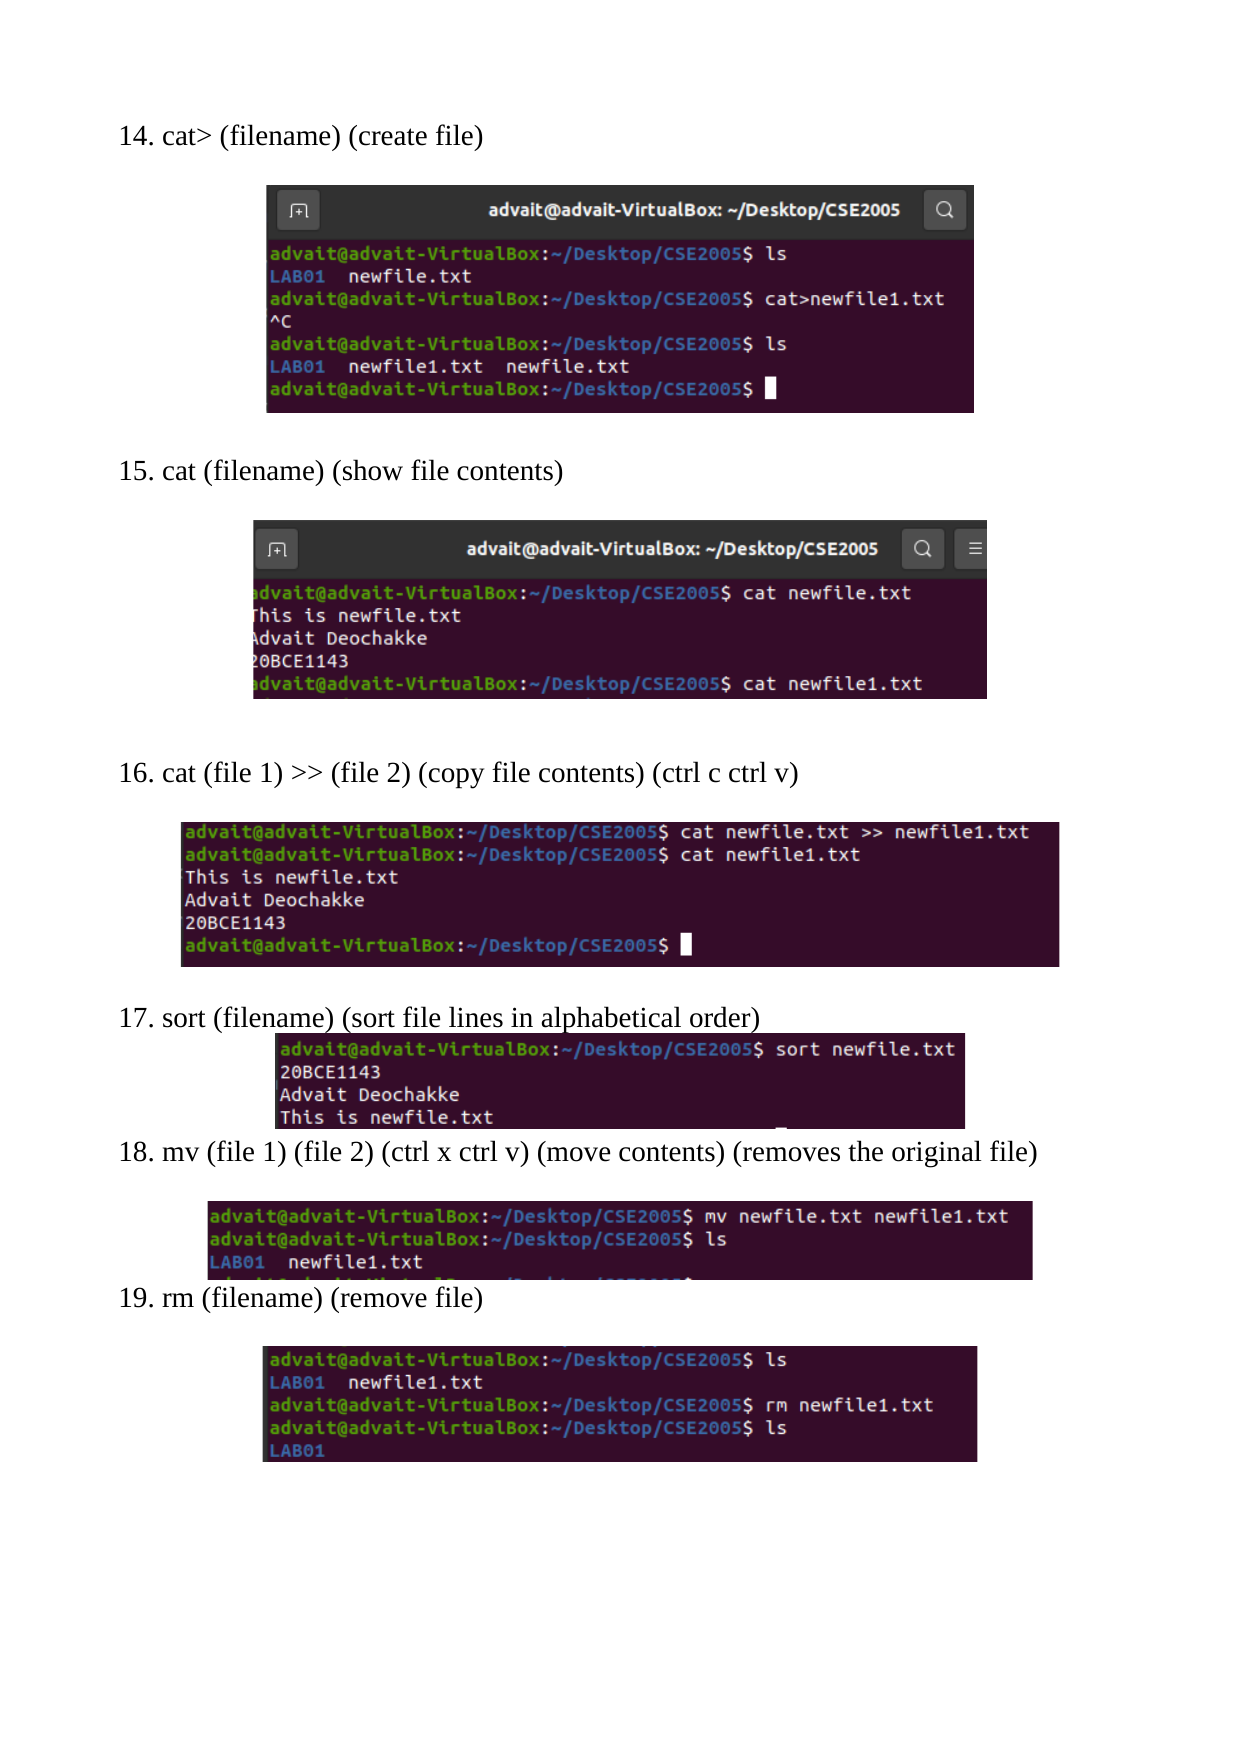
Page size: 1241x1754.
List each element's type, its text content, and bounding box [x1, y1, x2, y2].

text 14. cat> (filename) (create file) [118, 118, 1122, 152]
picture [207, 1201, 1033, 1280]
text 17. sort (filename) (sort file lines in alphabetical order) [118, 1000, 1122, 1033]
text 16. cat (file 1) >> (file 2) (copy file contents) (ctrl c ctrl v) [118, 755, 1122, 789]
picture [262, 1346, 978, 1462]
picture [180, 822, 1060, 967]
picture [266, 185, 974, 413]
text 19. rm (filename) (remove file) [118, 1201, 1122, 1313]
text 18. mv (file 1) (file 2) (ctrl x ctrl v) (move contents) (removes the original file) [118, 1134, 1122, 1167]
picture [275, 1033, 966, 1129]
text 15. cat (filename) (show file contents) [118, 453, 1122, 487]
picture [253, 520, 987, 699]
